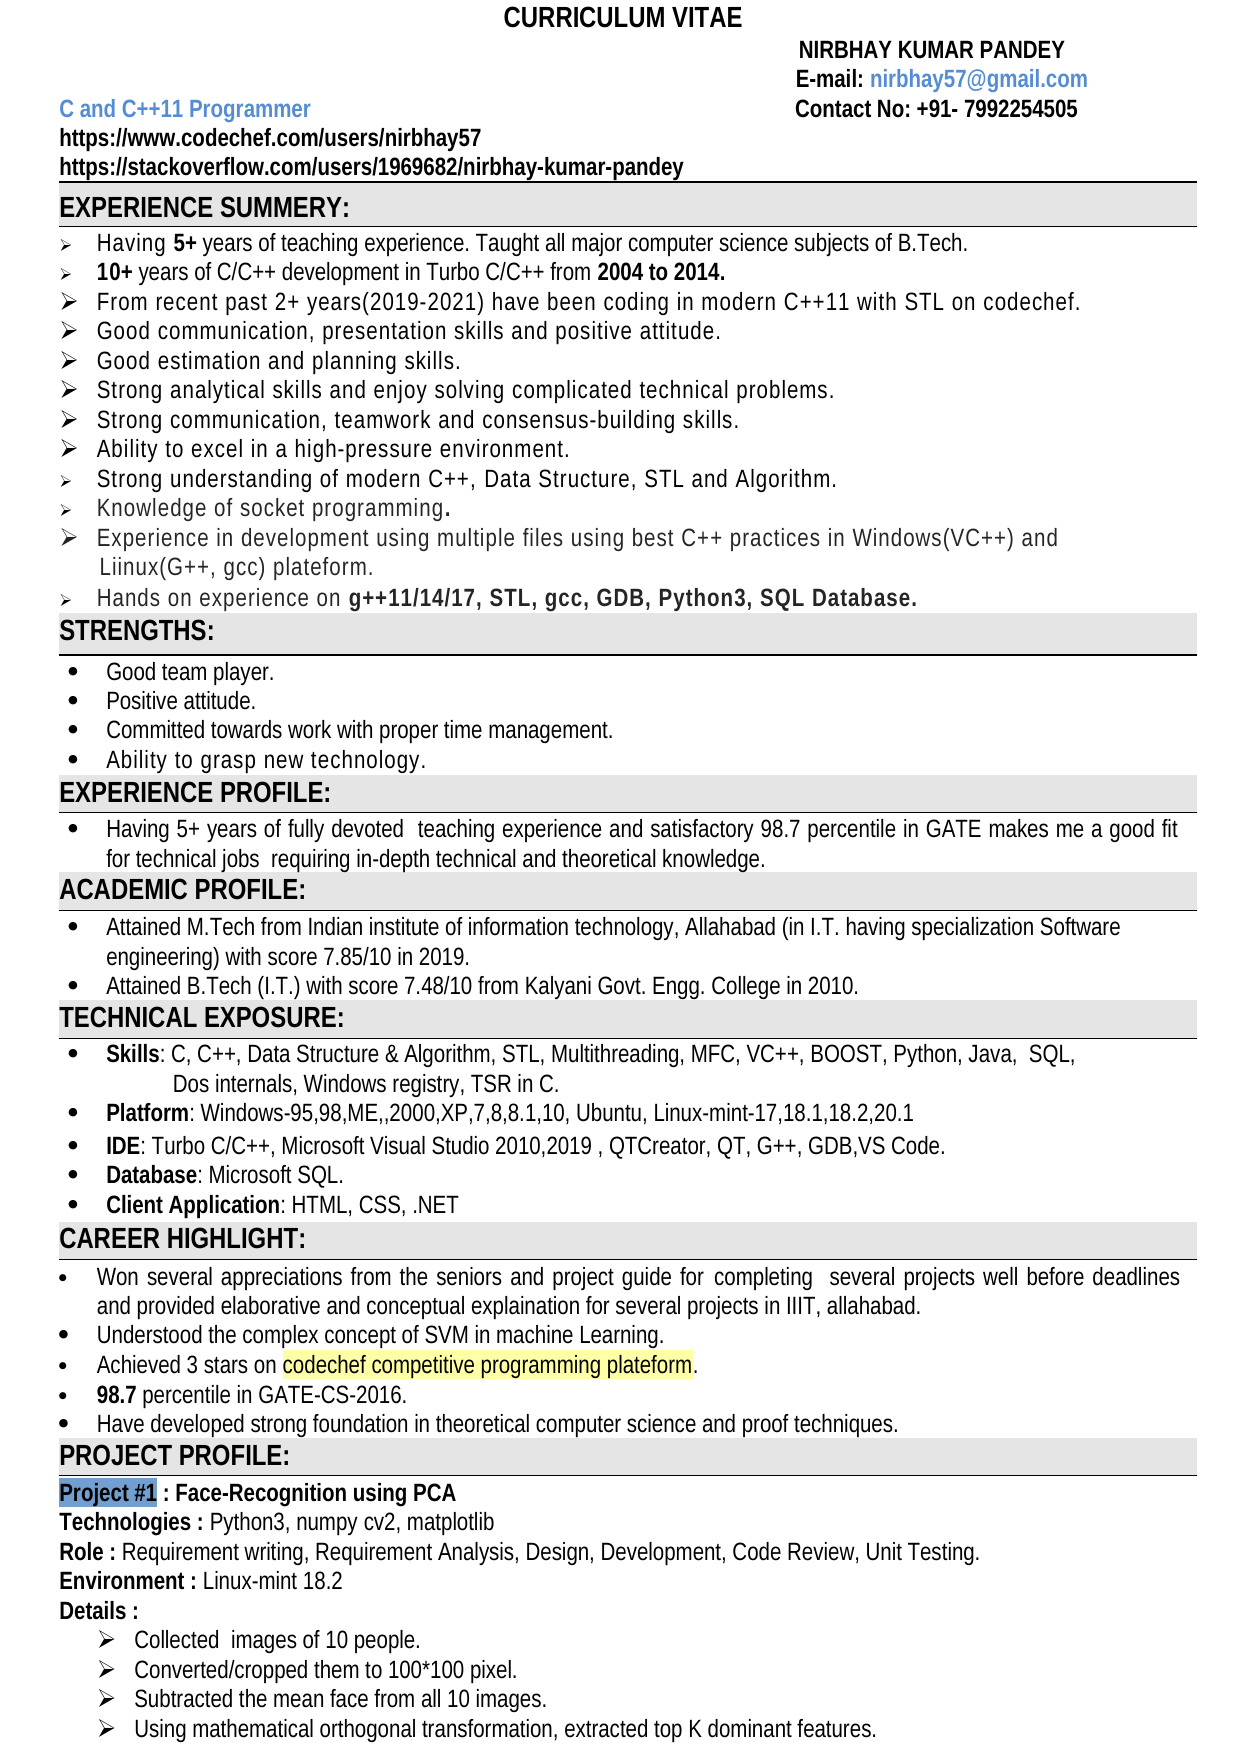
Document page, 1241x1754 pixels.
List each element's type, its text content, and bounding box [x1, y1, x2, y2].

list 10+ years of C/C++ development in Turbo C/C++ from 2004 to 2014. [59, 257, 1181, 286]
list Database: Microsoft SQL. [68, 1160, 1181, 1189]
list Having 5+ years of teaching experience. Taught all major computer science subjects of B.Tech. [59, 227, 1181, 257]
list Skills: C, C++, Data Structure & Algorithm, STL, Multithreading, MFC, VC++, BOOST, Python, Java, SQL, [68, 1039, 1181, 1068]
list Ability to excel in a high-pressure environment. [59, 433, 1181, 463]
text CURRICULUM VITAE [59, 1, 1181, 34]
text STRENGTHS: [59, 613, 1197, 654]
list 98.7 percentile in GATE-CS-2016. [59, 1379, 1181, 1408]
list Strong analytical skills and enjoy solving complicated technical problems. [59, 374, 1181, 404]
subtitle Using mathematical orthogonal transformation, extracted top K dominant features. [97, 1713, 1181, 1742]
list Ability to grasp new technology. [68, 744, 1181, 773]
text NIRBHAY KUMAR PANDEY [659, 34, 1181, 63]
list Hands on experience on g++11/14/17, STL, gcc, GDB, Python3, SQL Database. [59, 582, 1181, 612]
text Technologies : Python3, numpy cv2, matplotlib [59, 1507, 1181, 1536]
list Committed towards work with proper time management. [68, 715, 1181, 744]
list Client Application: HTML, CSS, .NET [68, 1189, 1181, 1219]
subtitle Role : Requirement writing, Requirement Analysis, Design, Development, Code Review, Unit Testing. [59, 1536, 1181, 1566]
list Won several appreciations from the seniors and project guide for completing several projects well before deadlines and provided elaborative and conceptual explaination for several projects in IIIT, allahabad. [59, 1261, 1181, 1320]
text TECHNICAL EXPOSURE: [59, 1000, 1197, 1038]
list Have developed strong foundation in theoretical computer science and proof techniques. [59, 1408, 1181, 1438]
list IDE: Turbo C/C++, Microsoft Visual Studio 2010,2019 , QTCreator, QT, G++, GDB,VS Code. [68, 1130, 1181, 1160]
subtitle Details : [59, 1595, 1181, 1624]
text ACADEMIC PROFILE: [59, 872, 1197, 910]
subtitle Converted/cropped them to 100*100 pixel. [97, 1654, 1181, 1683]
text EXPERIENCE SUMMERY: [59, 183, 1197, 226]
subtitle Subtracted the mean face from all 10 images. [97, 1683, 1181, 1713]
text https://stackoverflow.com/users/1969682/nirbhay-kumar-pandey [59, 151, 1181, 181]
list Understood the complex concept of SVM in machine Learning. [59, 1320, 1181, 1349]
list Achieved 3 stars on codechef competitive programming plateform. [59, 1349, 1181, 1379]
list Strong communication, teamwork and consensus-building skills. [59, 404, 1181, 433]
list Having 5+ years of fully devoted teaching experience and satisfactory 98.7 percentile in GATE makes me a good fit for technical jobs requiring in-depth technical and theoretical knowledge. [68, 813, 1181, 872]
list Good estimation and planning skills. [59, 345, 1181, 374]
list Positive attitude. [68, 686, 1181, 715]
list Good team player. [68, 656, 1181, 686]
text EXPERIENCE PROFILE: [59, 775, 1197, 812]
list Platform: Windows-95,98,ME,,2000,XP,7,8,8.1,10, Ubuntu, Linux-mint-17,18.1,18.2,20.1 [68, 1098, 1181, 1127]
list Experience in development using multiple files using best C++ practices in Windows(VC++) and [59, 522, 1181, 551]
subtitle Environment : Linux-mint 18.2 [59, 1566, 1181, 1595]
text CAREER HIGHLIGHT: [59, 1222, 1197, 1259]
text Liinux(G++, gcc) plateform. [59, 551, 1181, 581]
text Project #1 : Face-Recognition using PCA [59, 1477, 1181, 1507]
list Strong understanding of modern C++, Data Structure, STL and Algorithm. [59, 463, 1181, 492]
text https://www.codechef.com/users/nirbhay57 [59, 122, 1181, 151]
list Good communication, presentation skills and positive attitude. [59, 316, 1181, 345]
text PROJECT PROFILE: [59, 1438, 1197, 1475]
list Attained M.Tech from Indian institute of information technology, Allahabad (in I.T. having specialization Software engineering) with score 7.85/10 in 2019. [68, 912, 1181, 971]
list Attained B.Tech (I.T.) with score 7.48/10 from Kalyani Govt. Engg. College in 2010. [68, 971, 1181, 1000]
list Knowledge of socket programming. [59, 492, 1181, 522]
text E-mail: nirbhay57@gmail.com [659, 63, 1181, 93]
text Dos internals, Windows registry, TSR in C. [59, 1068, 1181, 1098]
list From recent past 2+ years(2019-2021) have been coding in modern C++11 with STL on codechef. [59, 286, 1181, 316]
subtitle Collected images of 10 people. [97, 1624, 1181, 1654]
text C and C++11 Programmer Contact No: +91- 7992254505 [59, 93, 1181, 122]
